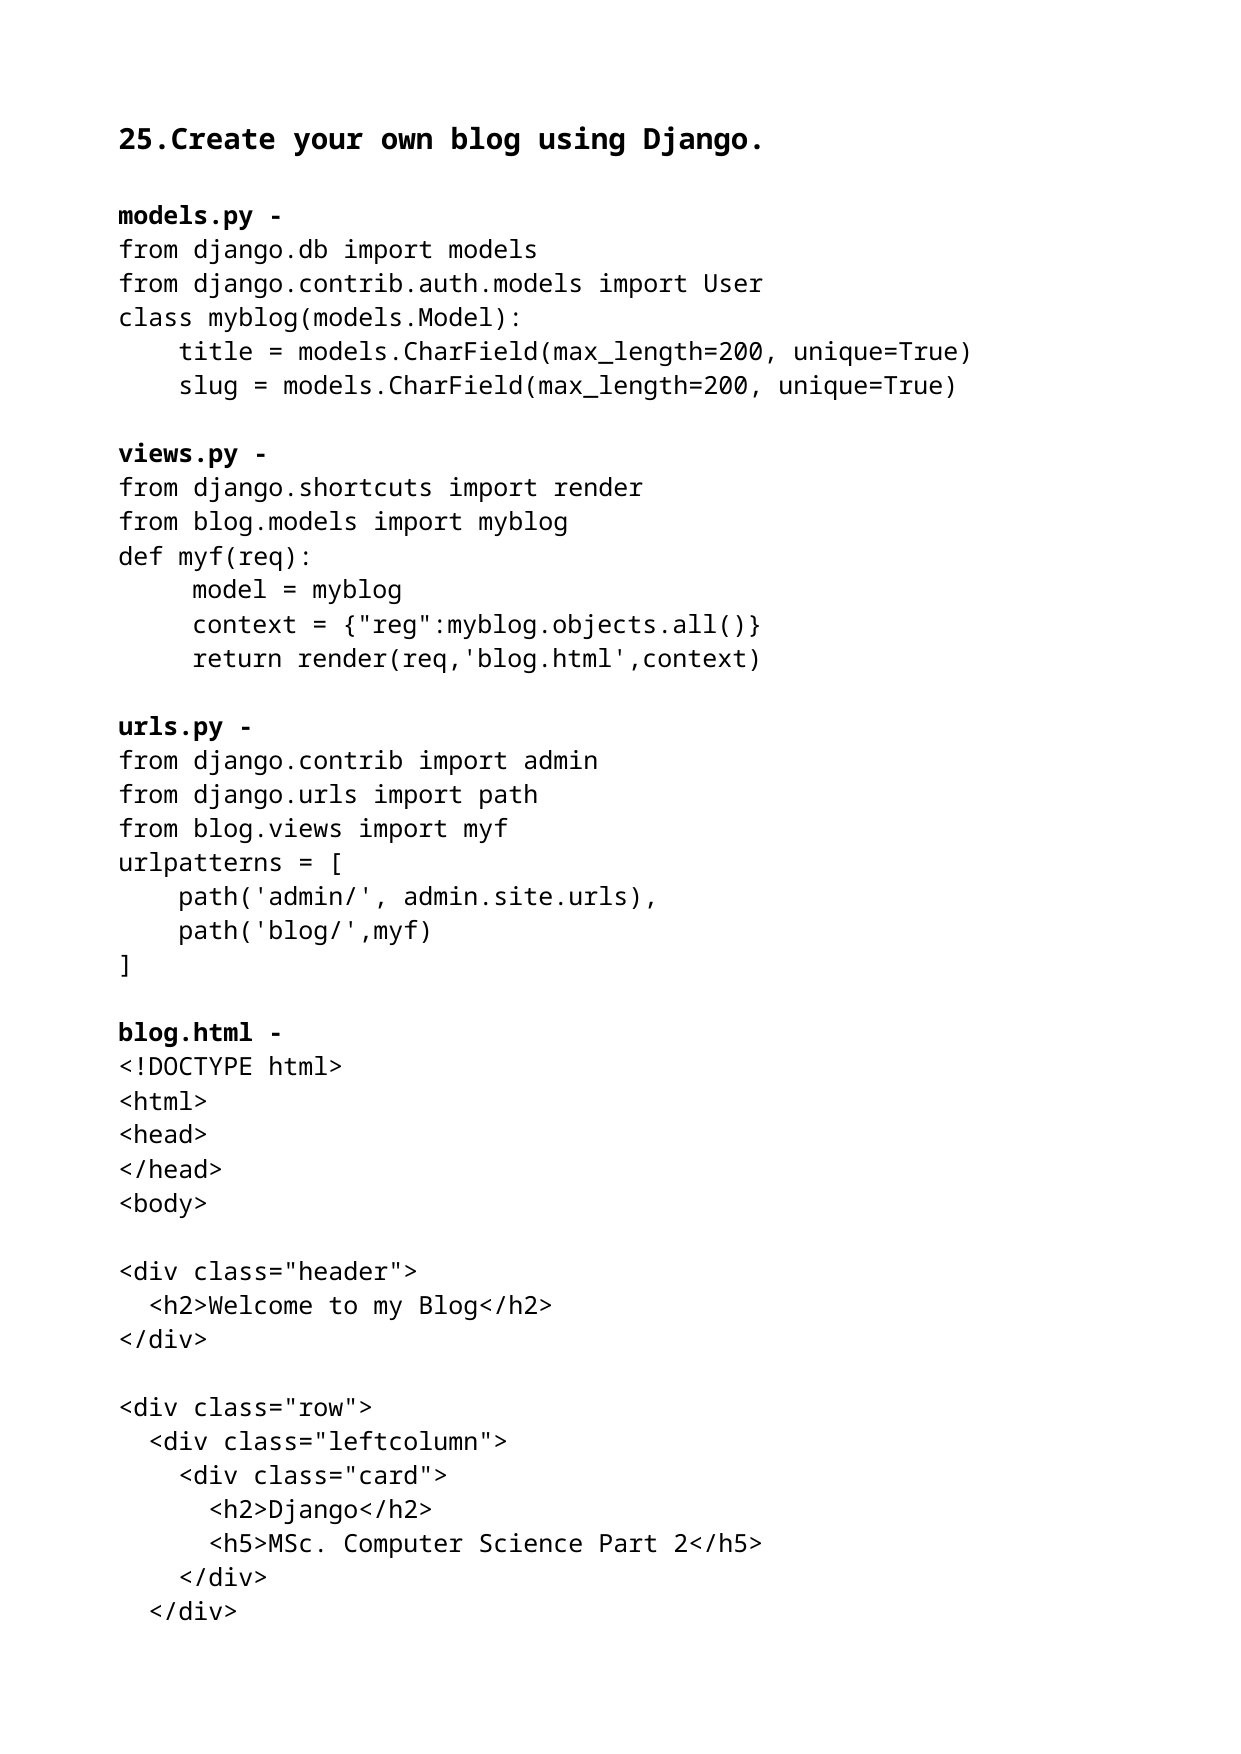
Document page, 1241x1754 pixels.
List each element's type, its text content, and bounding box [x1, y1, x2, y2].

text <body> [118, 1185, 1122, 1219]
text </head> [118, 1151, 1122, 1185]
text path('blog/',myf) [118, 913, 1122, 947]
text <head> [118, 1117, 1122, 1151]
text views.py - [118, 436, 1122, 470]
text path('admin/', admin.site.urls), [118, 879, 1122, 913]
text <html> [118, 1083, 1122, 1117]
text slug = models.CharField(max_length=200, unique=True) [118, 368, 1122, 402]
text from django.db import models [118, 232, 1122, 266]
text ] [118, 947, 1122, 981]
text <h5>MSc. Computer Science Part 2</h5> [118, 1526, 1122, 1560]
text <div class="header"> [118, 1253, 1122, 1287]
text context = {"reg":myblog.objects.all()} [118, 606, 1122, 640]
text <div class="leftcolumn"> [118, 1424, 1122, 1458]
text blog.html - [118, 1015, 1122, 1049]
text return render(req,'blog.html',context) [118, 640, 1122, 674]
text </div> [118, 1322, 1122, 1356]
text def myf(req): [118, 538, 1122, 572]
text </div> [118, 1560, 1122, 1594]
text from django.contrib import admin [118, 742, 1122, 777]
text title = models.CharField(max_length=200, unique=True) [118, 334, 1122, 368]
text from blog.models import myblog [118, 504, 1122, 538]
text model = myblog [118, 572, 1122, 606]
text from django.shortcuts import render [118, 470, 1122, 504]
text <div class="card"> [118, 1458, 1122, 1492]
text <h2>Welcome to my Blog</h2> [118, 1287, 1122, 1322]
text </div> [118, 1594, 1122, 1628]
text <div class="row"> [118, 1390, 1122, 1424]
text urls.py - [118, 708, 1122, 742]
text from django.urls import path [118, 777, 1122, 811]
text from django.contrib.auth.models import User [118, 266, 1122, 300]
text class myblog(models.Model): [118, 300, 1122, 334]
text <!DOCTYPE html> [118, 1049, 1122, 1083]
text models.py - [118, 197, 1122, 232]
text 25.Create your own blog using Django. [118, 118, 1122, 158]
text urlpatterns = [ [118, 845, 1122, 879]
text <h2>Django</h2> [118, 1492, 1122, 1526]
text from blog.views import myf [118, 811, 1122, 845]
